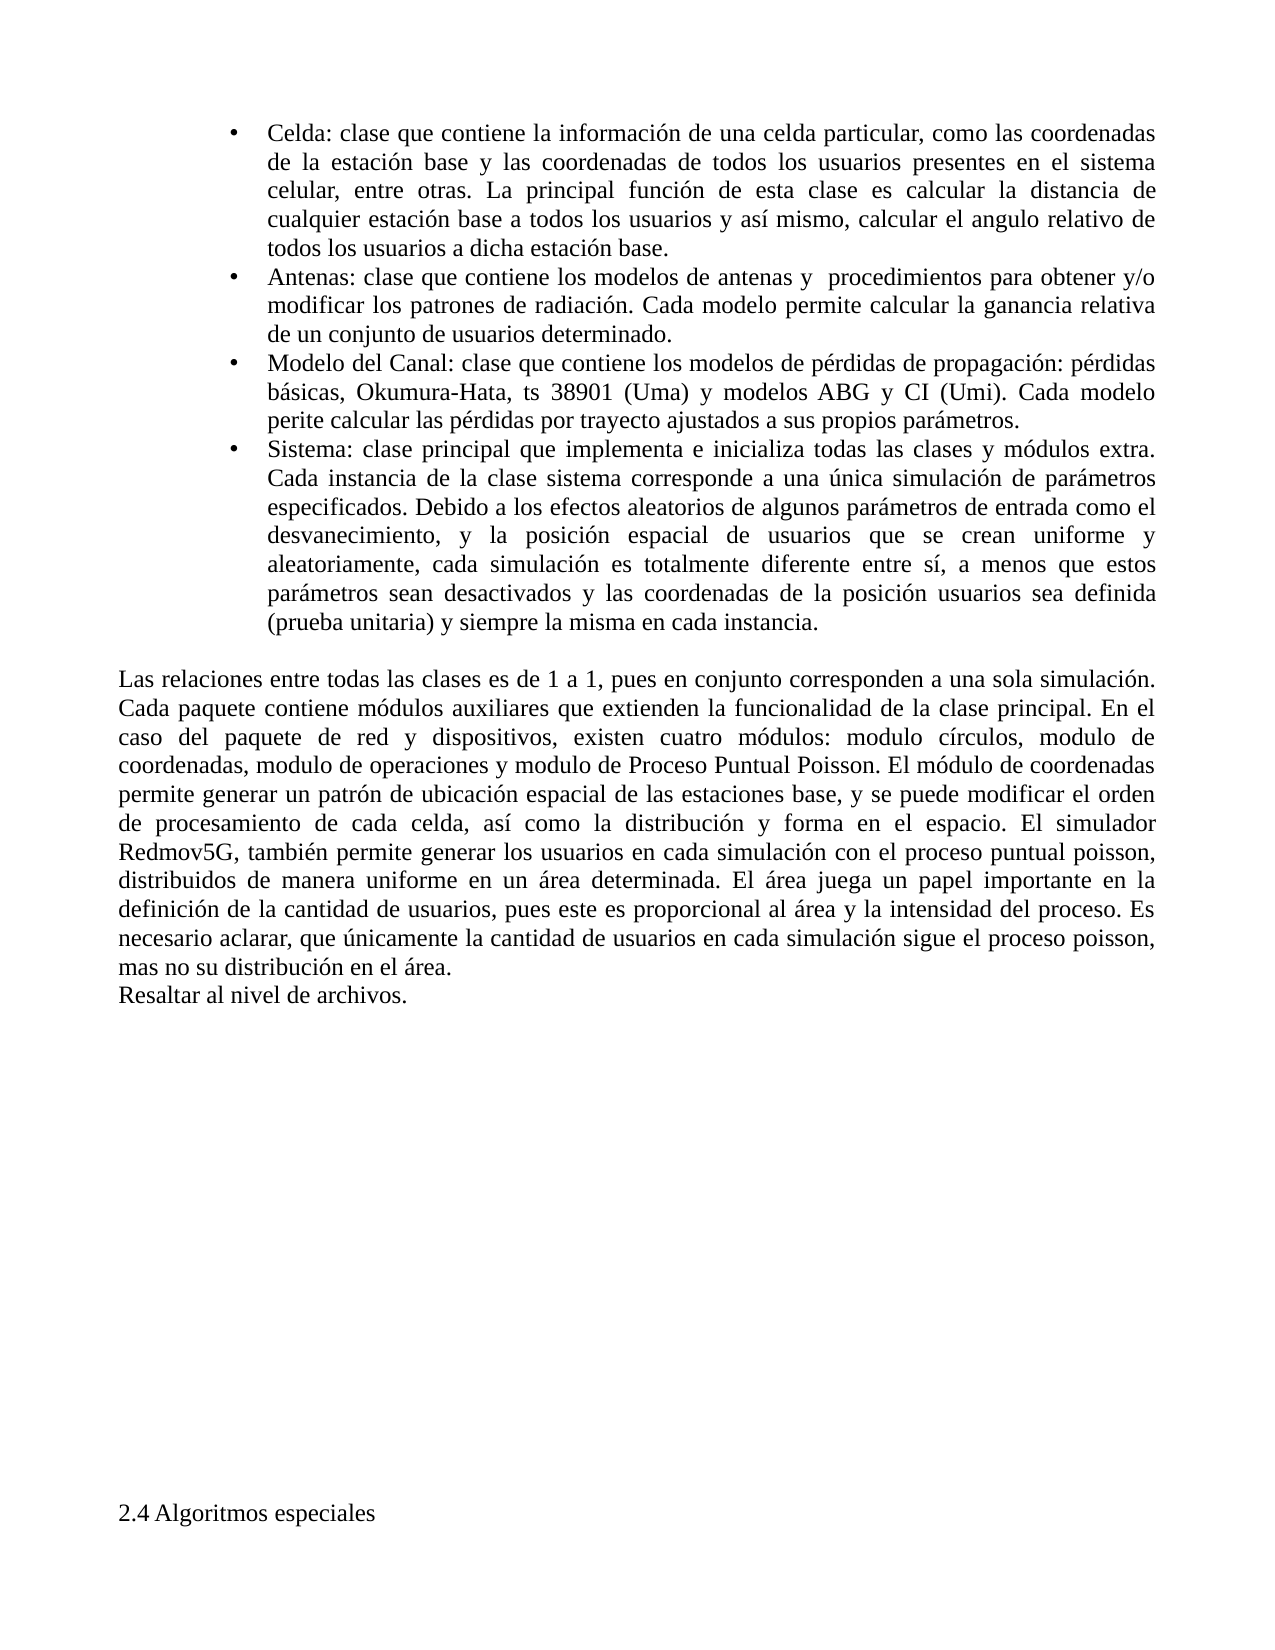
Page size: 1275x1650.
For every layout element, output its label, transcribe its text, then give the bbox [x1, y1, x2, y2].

list Antenas: clase que contiene los modelos de antenas y procedimientos para obtener y/o modificar los patrones de radiación. Cada modelo permite calcular la ganancia relativa de un conjunto de usuarios determinado. [229, 262, 1157, 348]
text Resaltar al nivel de archivos. [118, 981, 1157, 1009]
text Las relaciones entre todas las clases es de 1 a 1, pues en conjunto corresponden a una sola simulación. Cada paquete contiene módulos auxiliares que extienden la funcionalidad de la clase principal. En el caso del paquete de red y dispositivos, existen cuatro módulos: modulo círculos, modulo de coordenadas, modulo de operaciones y modulo de Proceso Puntual Poisson. El módulo de coordenadas permite generar un patrón de ubicación espacial de las estaciones base, y se puede modificar el orden de procesamiento de cada celda, así como la distribución y forma en el espacio. El simulador Redmov5G, también permite generar los usuarios en cada simulación con el proceso puntual poisson, distribuidos de manera uniforme en un área determinada. El área juega un papel importante en la definición de la cantidad de usuarios, pues este es proporcional al área y la intensidad del proceso. Es necesario aclarar, que únicamente la cantidad de usuarios en cada simulación sigue el proceso poisson, mas no su distribución en el área. [118, 664, 1157, 981]
list Celda: clase que contiene la información de una celda particular, como las coordenadas de la estación base y las coordenadas de todos los usuarios presentes en el sistema celular, entre otras. La principal función de esta clase es calcular la distancia de cualquier estación base a todos los usuarios y así mismo, calcular el angulo relativo de todos los usuarios a dicha estación base. [229, 118, 1157, 262]
list Sistema: clase principal que implementa e inicializa todas las clases y módulos extra. Cada instancia de la clase sistema corresponde a una única simulación de parámetros especificados. Debido a los efectos aleatorios de algunos parámetros de entrada como el desvanecimiento, y la posición espacial de usuarios que se crean uniforme y aleatoriamente, cada simulación es totalmente diferente entre sí, a menos que estos parámetros sean desactivados y las coordenadas de la posición usuarios sea definida (prueba unitaria) y siempre la misma en cada instancia. [229, 434, 1157, 636]
text 2.4 Algoritmos especiales [118, 1498, 1157, 1527]
list Modelo del Canal: clase que contiene los modelos de pérdidas de propagación: pérdidas básicas, Okumura-Hata, ts 38901 (Uma) y modelos ABG y CI (Umi). Cada modelo perite calcular las pérdidas por trayecto ajustados a sus propios parámetros. [229, 348, 1157, 434]
